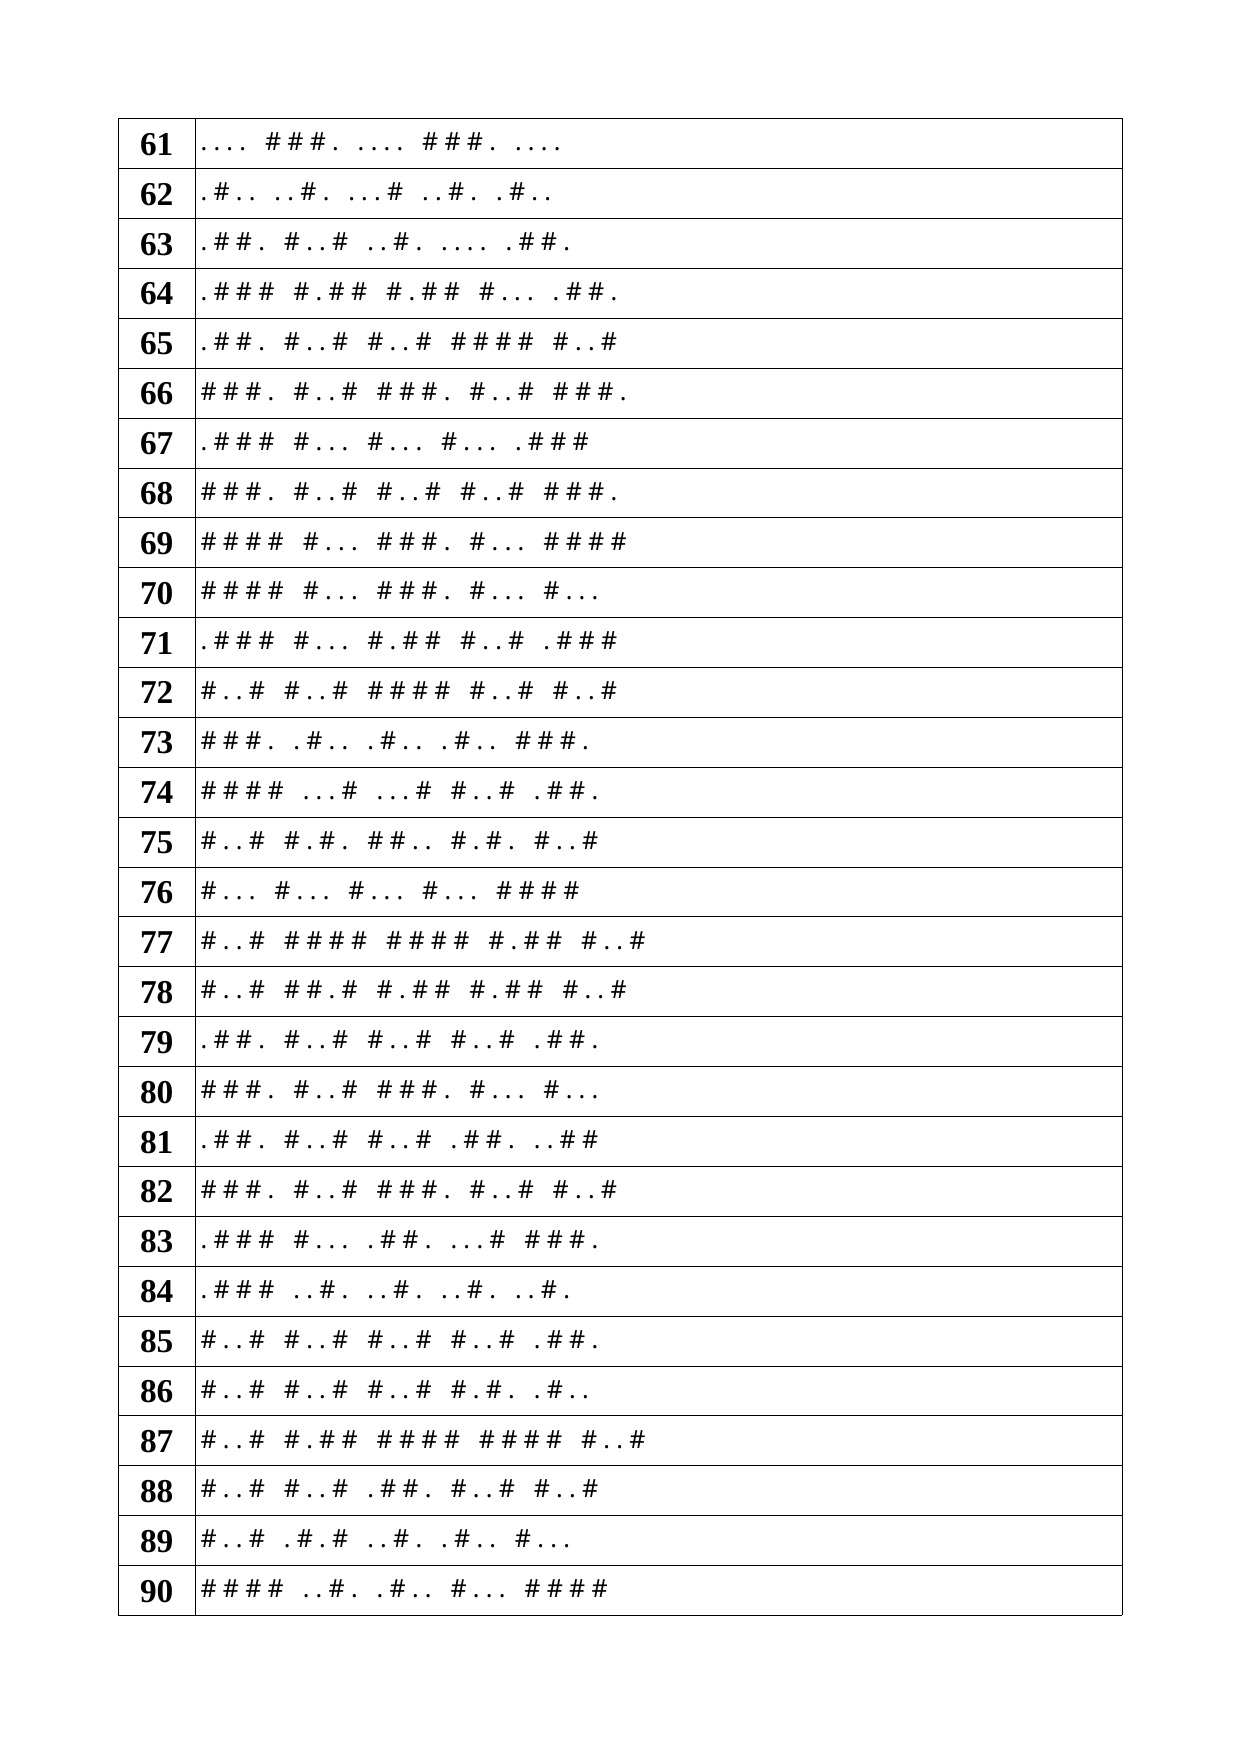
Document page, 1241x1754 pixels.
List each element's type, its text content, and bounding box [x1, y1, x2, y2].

table_cell .### #... .##. ...# ###. [196, 1217, 1122, 1266]
table_cell #..# #..# #..# #.#. .#.. [196, 1367, 1122, 1415]
table_cell 70 [119, 568, 195, 617]
table_cell ###. .#.. .#.. .#.. ###. [196, 718, 1122, 767]
table_cell #### #... ###. #... #... [196, 568, 1122, 617]
table_cell #..# #.## #### #### #..# [196, 1416, 1122, 1465]
table_cell 78 [119, 967, 195, 1016]
table_cell .... ###. .... ###. .... [196, 119, 1122, 168]
table_cell #... #... #... #... #### [196, 868, 1122, 916]
table_cell #..# #### #### #.## #..# [196, 917, 1122, 966]
table_cell 69 [119, 518, 195, 567]
table_cell #..# ##.# #.## #.## #..# [196, 967, 1122, 1016]
table_cell #..# .#.# ..#. .#.. #... [196, 1516, 1122, 1565]
table_cell ###. #..# #..# #..# ###. [196, 469, 1122, 517]
table_cell 80 [119, 1067, 195, 1116]
table_cell ###. #..# ###. #..# #..# [196, 1167, 1122, 1216]
table_cell 90 [119, 1566, 195, 1615]
table_cell #..# #..# #### #..# #..# [196, 668, 1122, 717]
table_cell 66 [119, 369, 195, 417]
table_cell 71 [119, 618, 195, 667]
table_cell #..# #..# #..# #..# .##. [196, 1317, 1122, 1366]
table_cell .### #... #.## #..# .### [196, 618, 1122, 667]
table_cell 87 [119, 1416, 195, 1465]
table_cell 89 [119, 1516, 195, 1565]
table_cell 81 [119, 1117, 195, 1166]
table_cell ###. #..# ###. #... #... [196, 1067, 1122, 1116]
table_cell .##. #..# #..# .##. ..## [196, 1117, 1122, 1166]
table_cell 65 [119, 319, 195, 368]
table_cell #### ...# ...# #..# .##. [196, 768, 1122, 817]
table_cell 85 [119, 1317, 195, 1366]
table_cell 76 [119, 868, 195, 916]
table_cell .##. #..# ..#. .... .##. [196, 219, 1122, 268]
table_cell .#.. ..#. ...# ..#. .#.. [196, 169, 1122, 218]
table_cell #### ..#. .#.. #... #### [196, 1566, 1122, 1615]
table_cell 64 [119, 269, 195, 318]
table_cell .##. #..# #..# #### #..# [196, 319, 1122, 368]
table_cell .### #.## #.## #... .##. [196, 269, 1122, 318]
table_cell 73 [119, 718, 195, 767]
table_cell 83 [119, 1217, 195, 1266]
table_cell .##. #..# #..# #..# .##. [196, 1017, 1122, 1066]
table_cell 62 [119, 169, 195, 218]
table_cell ###. #..# ###. #..# ###. [196, 369, 1122, 417]
table_cell 84 [119, 1267, 195, 1316]
table_cell 86 [119, 1367, 195, 1415]
table_cell 67 [119, 419, 195, 467]
table_cell .### ..#. ..#. ..#. ..#. [196, 1267, 1122, 1316]
table_cell 88 [119, 1466, 195, 1515]
table_cell 74 [119, 768, 195, 817]
table_cell 79 [119, 1017, 195, 1066]
table_cell 63 [119, 219, 195, 268]
table_cell .### #... #... #... .### [196, 419, 1122, 467]
table_cell 68 [119, 469, 195, 517]
table_cell #..# #..# .##. #..# #..# [196, 1466, 1122, 1515]
table_cell #### #... ###. #... #### [196, 518, 1122, 567]
table_cell 75 [119, 818, 195, 867]
table_cell 82 [119, 1167, 195, 1216]
table_cell 72 [119, 668, 195, 717]
table_cell 61 [119, 119, 195, 168]
table_cell #..# #.#. ##.. #.#. #..# [196, 818, 1122, 867]
table_cell 77 [119, 917, 195, 966]
